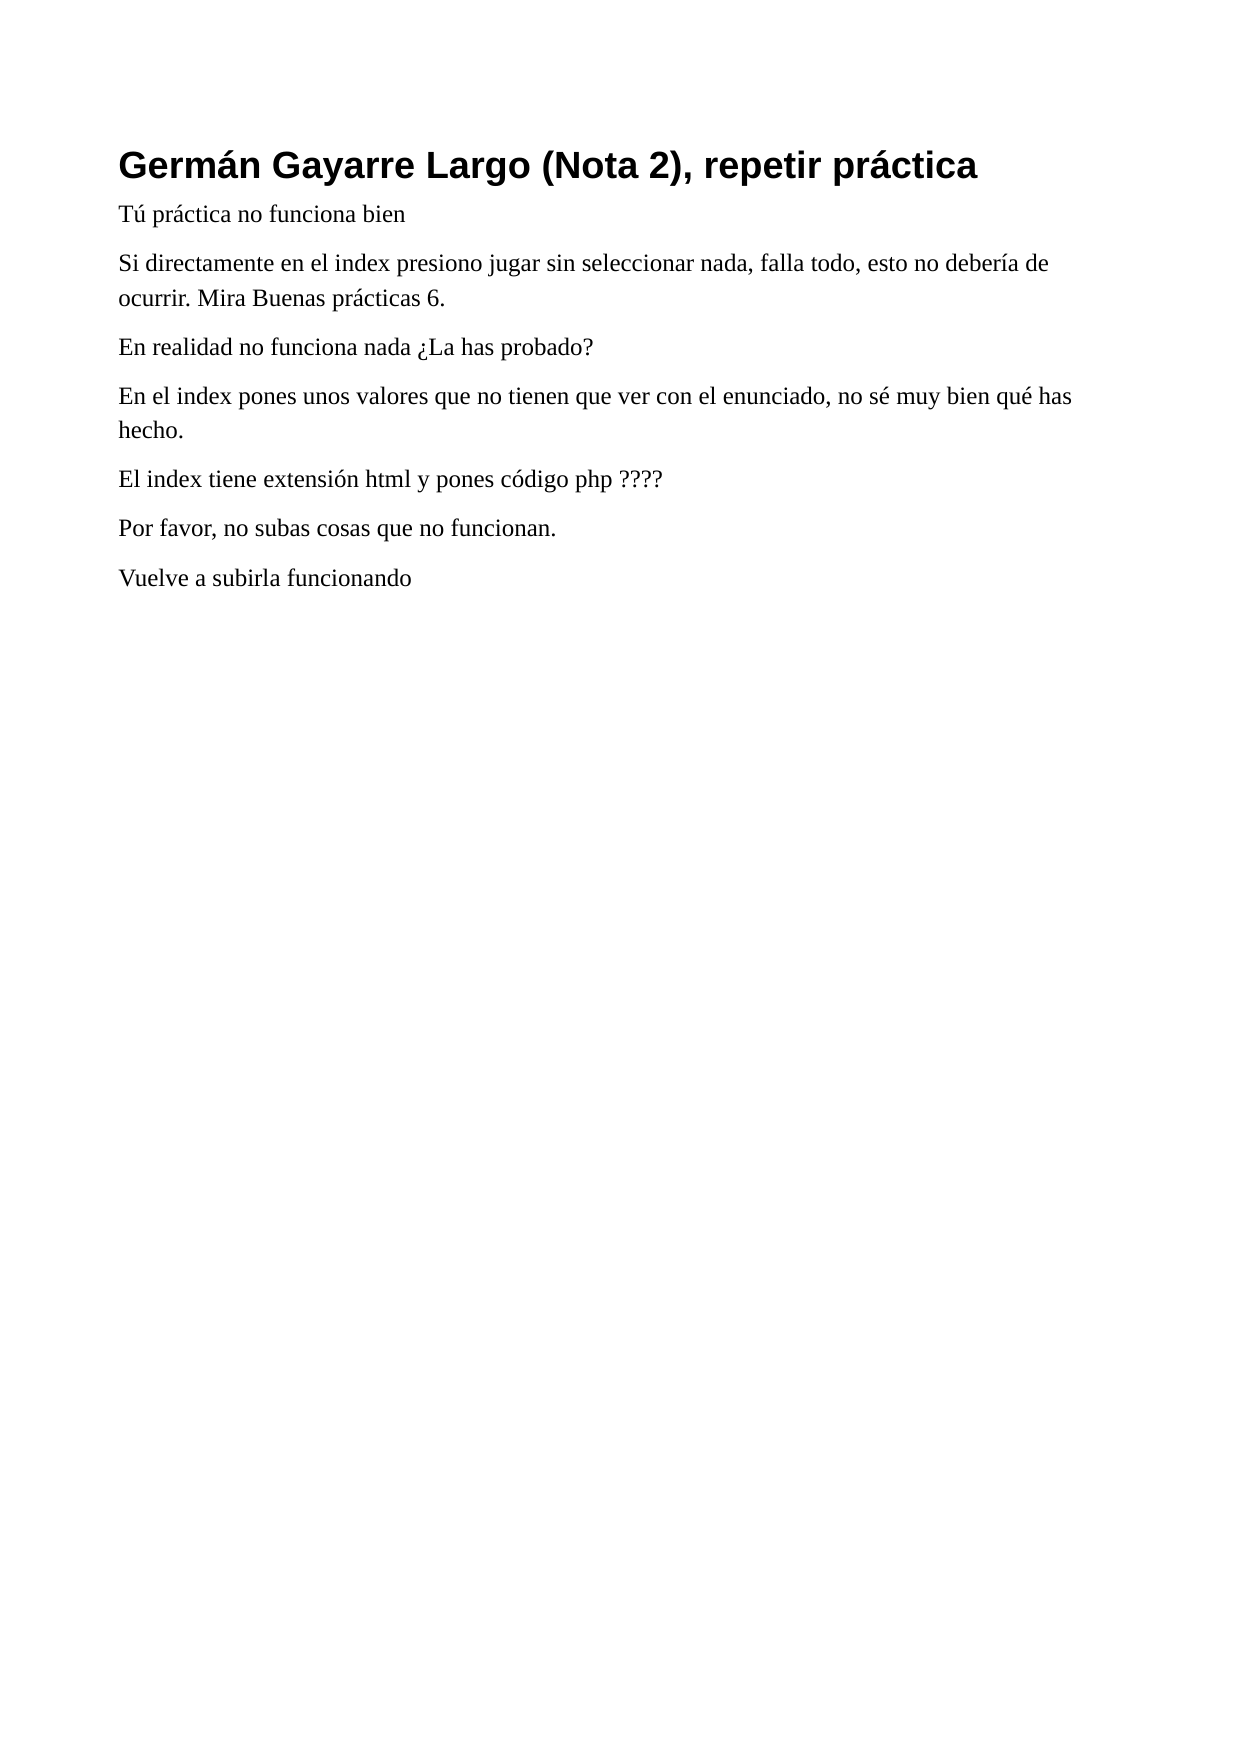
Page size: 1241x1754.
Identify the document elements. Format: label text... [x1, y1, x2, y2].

text El index tiene extensión html y pones código php ???? [118, 464, 1122, 493]
text Tú práctica no funciona bien [118, 199, 1122, 228]
text Por favor, no subas cosas que no funcionan. [118, 513, 1122, 542]
text Vuelve a subirla funcionando [118, 563, 1122, 591]
text En realidad no funciona nada ¿La has probado? [118, 332, 1122, 361]
subtitle Germán Gayarre Largo (Nota 2), repetir práctica [118, 143, 1122, 187]
text En el index pones unos valores que no tienen que ver con el enunciado, no sé muy bien qué has hecho. [118, 381, 1122, 444]
text Si directamente en el index presiono jugar sin seleccionar nada, falla todo, esto no debería de ocurrir. Mira Buenas prácticas 6. [118, 248, 1122, 312]
